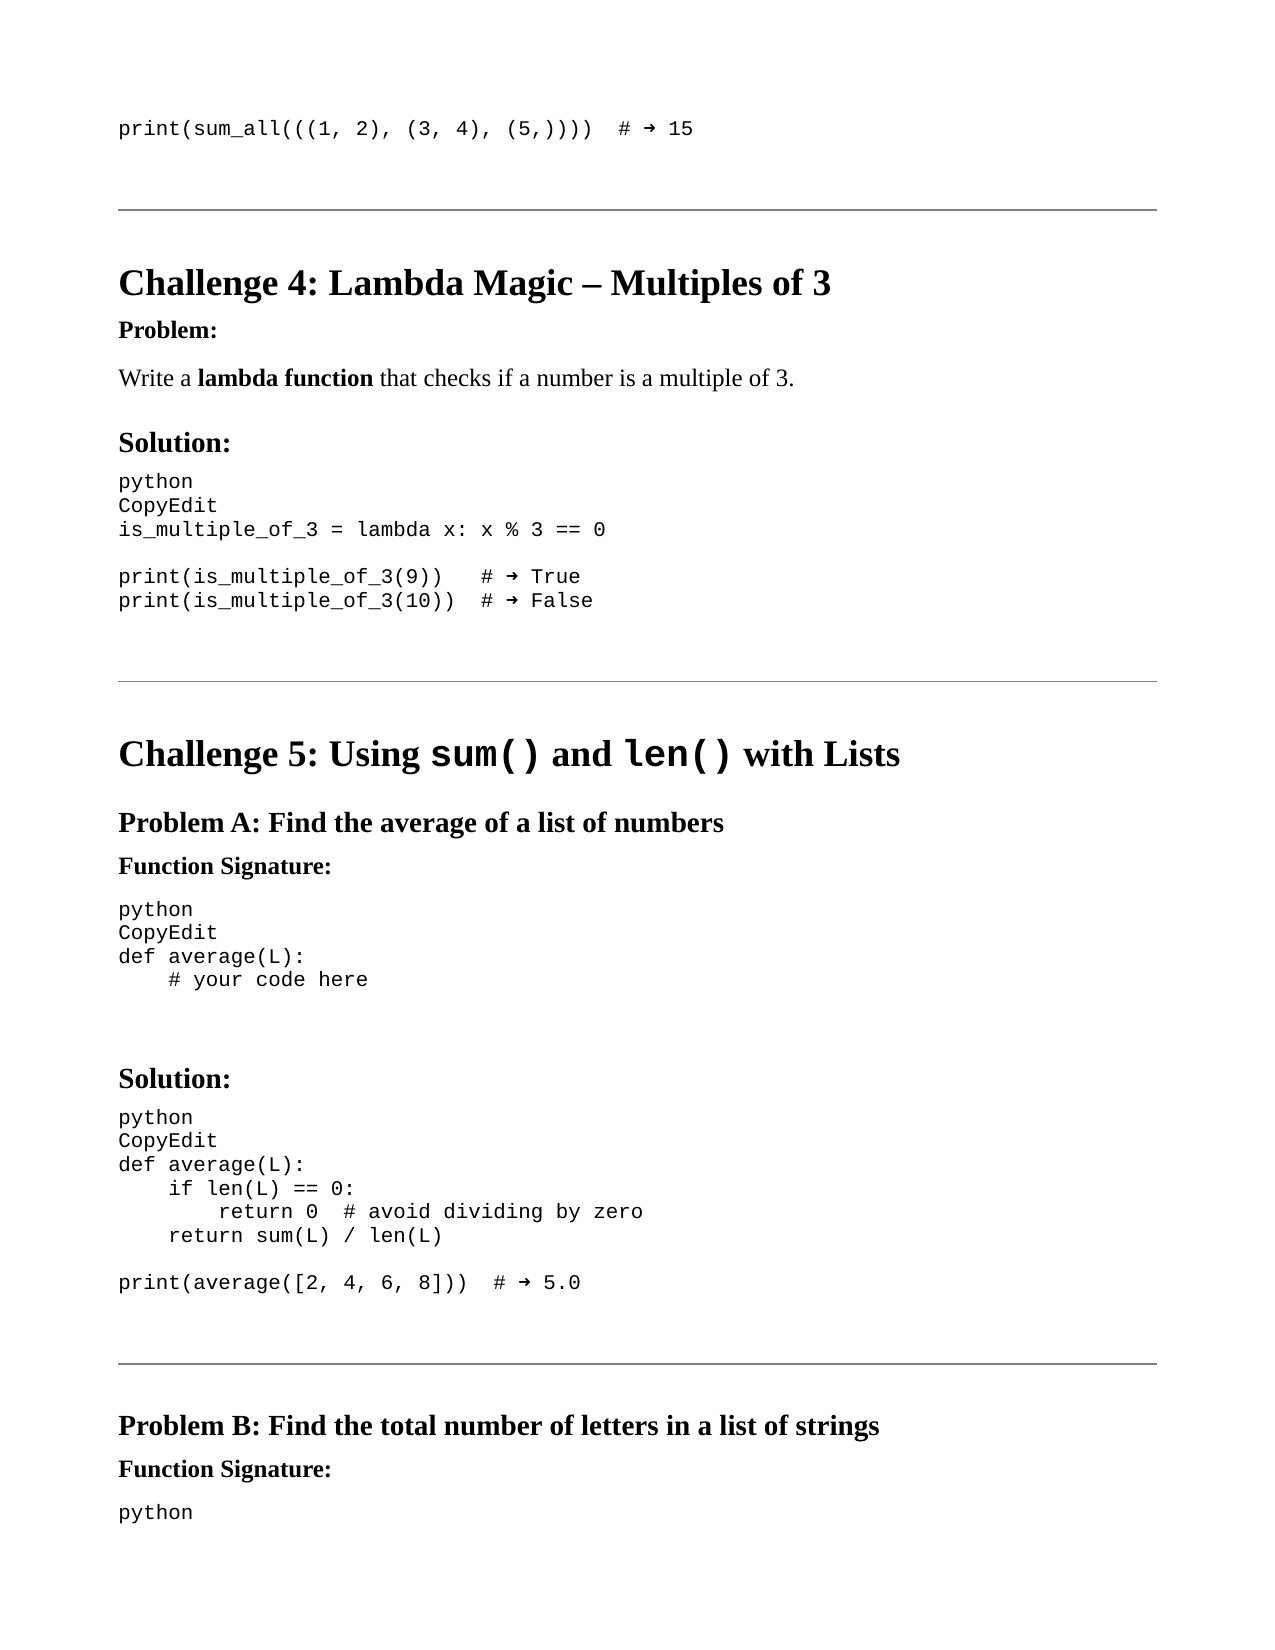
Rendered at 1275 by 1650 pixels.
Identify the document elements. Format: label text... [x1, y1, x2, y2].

text Problem: [118, 316, 1157, 344]
text Function Signature: [118, 1454, 1157, 1483]
text print(average([2, 4, 6, 8])) # ➜ 5.0 [118, 1272, 1157, 1296]
text # your code here [118, 969, 1157, 993]
subtitle Solution: [118, 425, 1157, 459]
subtitle Solution: [118, 1061, 1157, 1094]
text return sum(L) / len(L) [118, 1225, 1157, 1249]
text print(sum_all(((1, 2), (3, 4), (5,)))) # ➜ 15 [118, 118, 1157, 142]
subtitle Challenge 4: Lambda Magic – Multiples of 3 [118, 260, 1157, 303]
text Function Signature: [118, 851, 1157, 880]
text if len(L) == 0: [118, 1178, 1157, 1201]
text python [118, 1107, 1157, 1131]
text def average(L): [118, 946, 1157, 969]
text python [118, 1502, 1157, 1525]
text CopyEdit [118, 922, 1157, 946]
subtitle Problem B: Find the total number of letters in a list of strings [118, 1408, 1157, 1442]
text python [118, 898, 1157, 922]
subtitle Problem A: Find the average of a list of numbers [118, 805, 1157, 838]
text is_multiple_of_3 = lambda x: x % 3 == 0 [118, 519, 1157, 542]
text python [118, 471, 1157, 495]
text CopyEdit [118, 1131, 1157, 1154]
text Write a lambda function that checks if a number is a multiple of 3. [118, 363, 1157, 392]
text print(is_multiple_of_3(10)) # ➜ False [118, 590, 1157, 613]
text CopyEdit [118, 495, 1157, 519]
text return 0 # avoid dividing by zero [118, 1201, 1157, 1225]
text def average(L): [118, 1154, 1157, 1178]
subtitle Challenge 5: Using sum() and len() with Lists [118, 732, 1157, 778]
text print(is_multiple_of_3(9)) # ➜ True [118, 566, 1157, 590]
